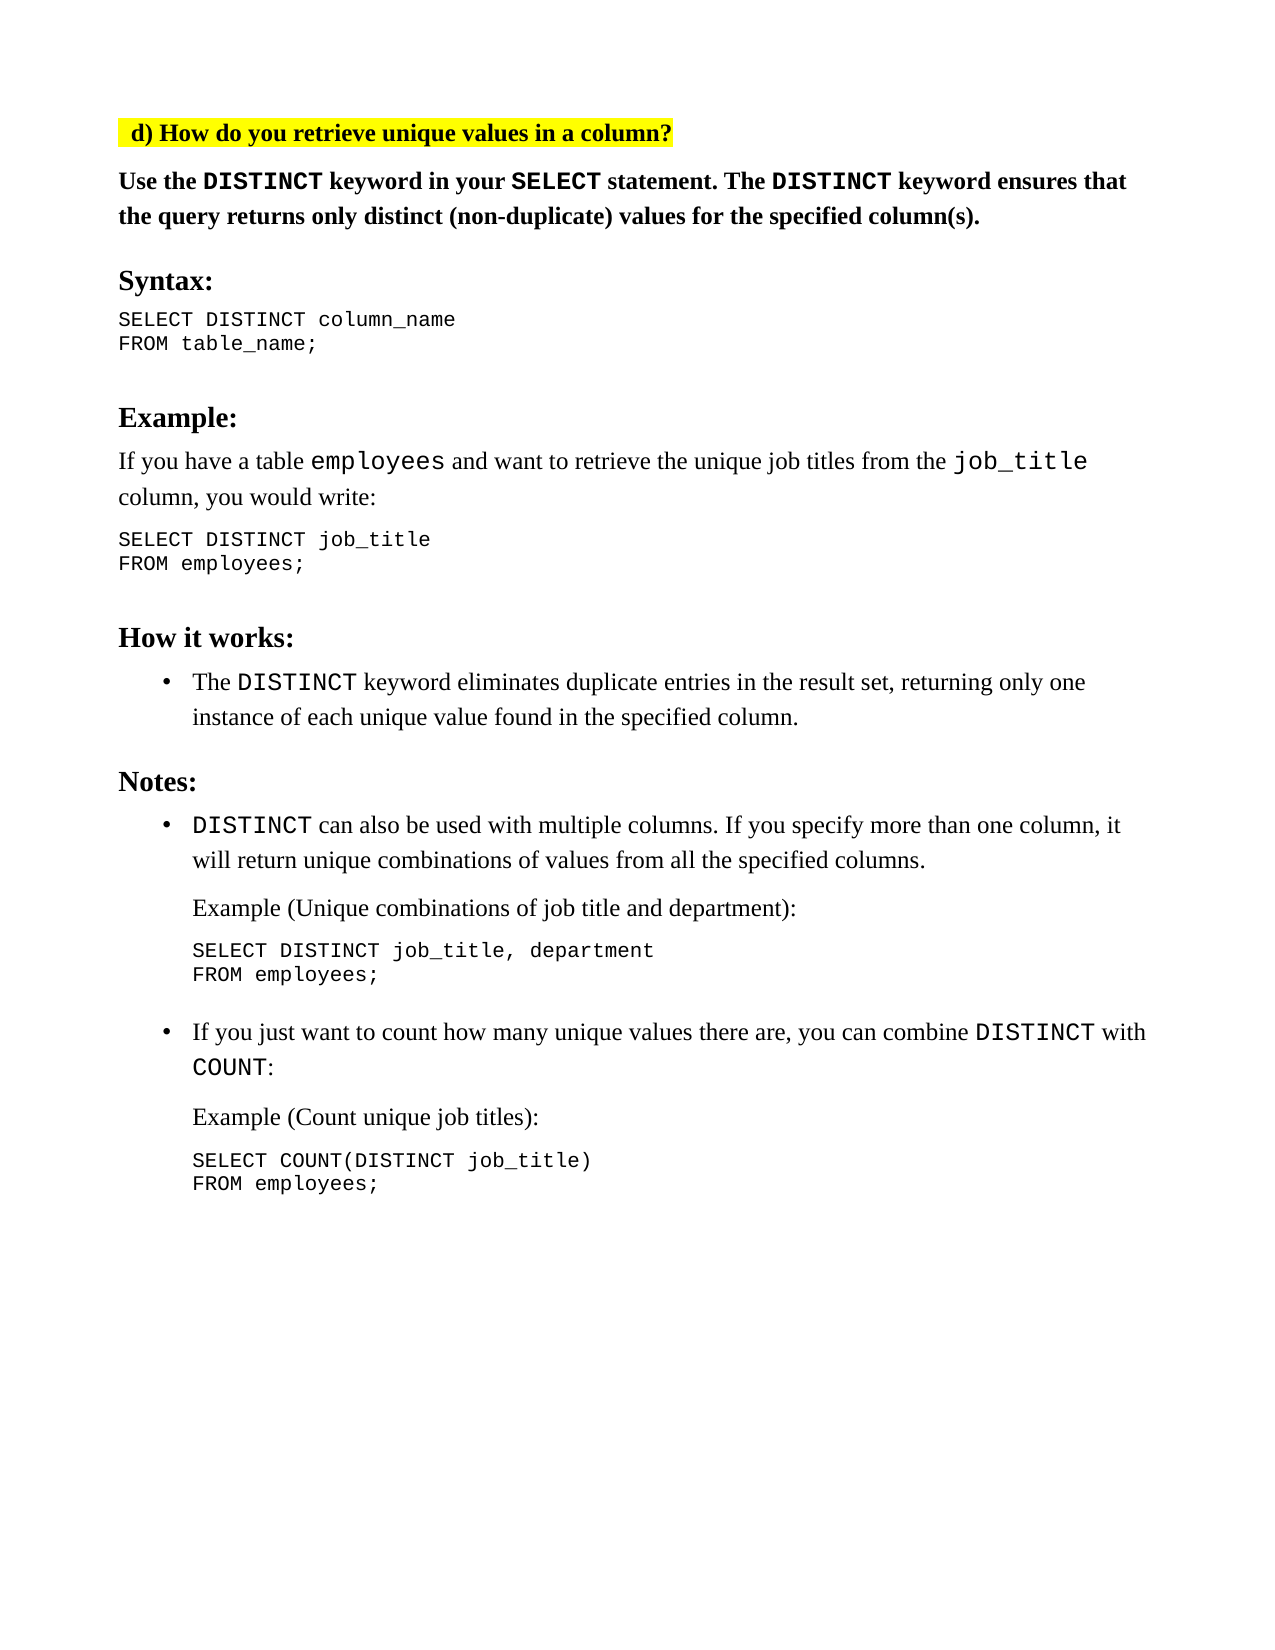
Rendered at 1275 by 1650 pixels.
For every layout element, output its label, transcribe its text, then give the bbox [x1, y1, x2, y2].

subtitle How it works: [118, 621, 1157, 654]
list FROM employees; [162, 1173, 1157, 1197]
text FROM table_name; [118, 333, 1157, 356]
text FROM employees; [118, 553, 1157, 576]
list SELECT DISTINCT job_title, department [162, 940, 1157, 964]
list Example (Count unique job titles): [162, 1102, 1157, 1131]
list If you just want to count how many unique values there are, you can combine DISTINCT with COUNT: [162, 1017, 1157, 1083]
text SELECT DISTINCT job_title [118, 529, 1157, 553]
list FROM employees; [162, 964, 1157, 987]
list The DISTINCT keyword eliminates duplicate entries in the result set, returning only one instance of each unique value found in the specified column. [162, 667, 1157, 730]
text SELECT DISTINCT column_name [118, 309, 1157, 333]
text d) How do you retrieve unique values in a column? [118, 118, 1157, 147]
list SELECT COUNT(DISTINCT job_title) [162, 1150, 1157, 1173]
subtitle Syntax: [118, 263, 1157, 297]
subtitle Example: [118, 400, 1157, 434]
list DISTINCT can also be used with multiple columns. If you specify more than one column, it will return unique combinations of values from all the specified columns. [162, 810, 1157, 874]
text If you have a table employees and want to retrieve the unique job titles from the job_title column, you would write: [118, 446, 1157, 510]
list Example (Unique combinations of job title and department): [162, 893, 1157, 921]
subtitle Notes: [118, 764, 1157, 797]
text Use the DISTINCT keyword in your SELECT statement. The DISTINCT keyword ensures that the query returns only distinct (non-duplicate) values for the specified column(s). [118, 166, 1157, 229]
